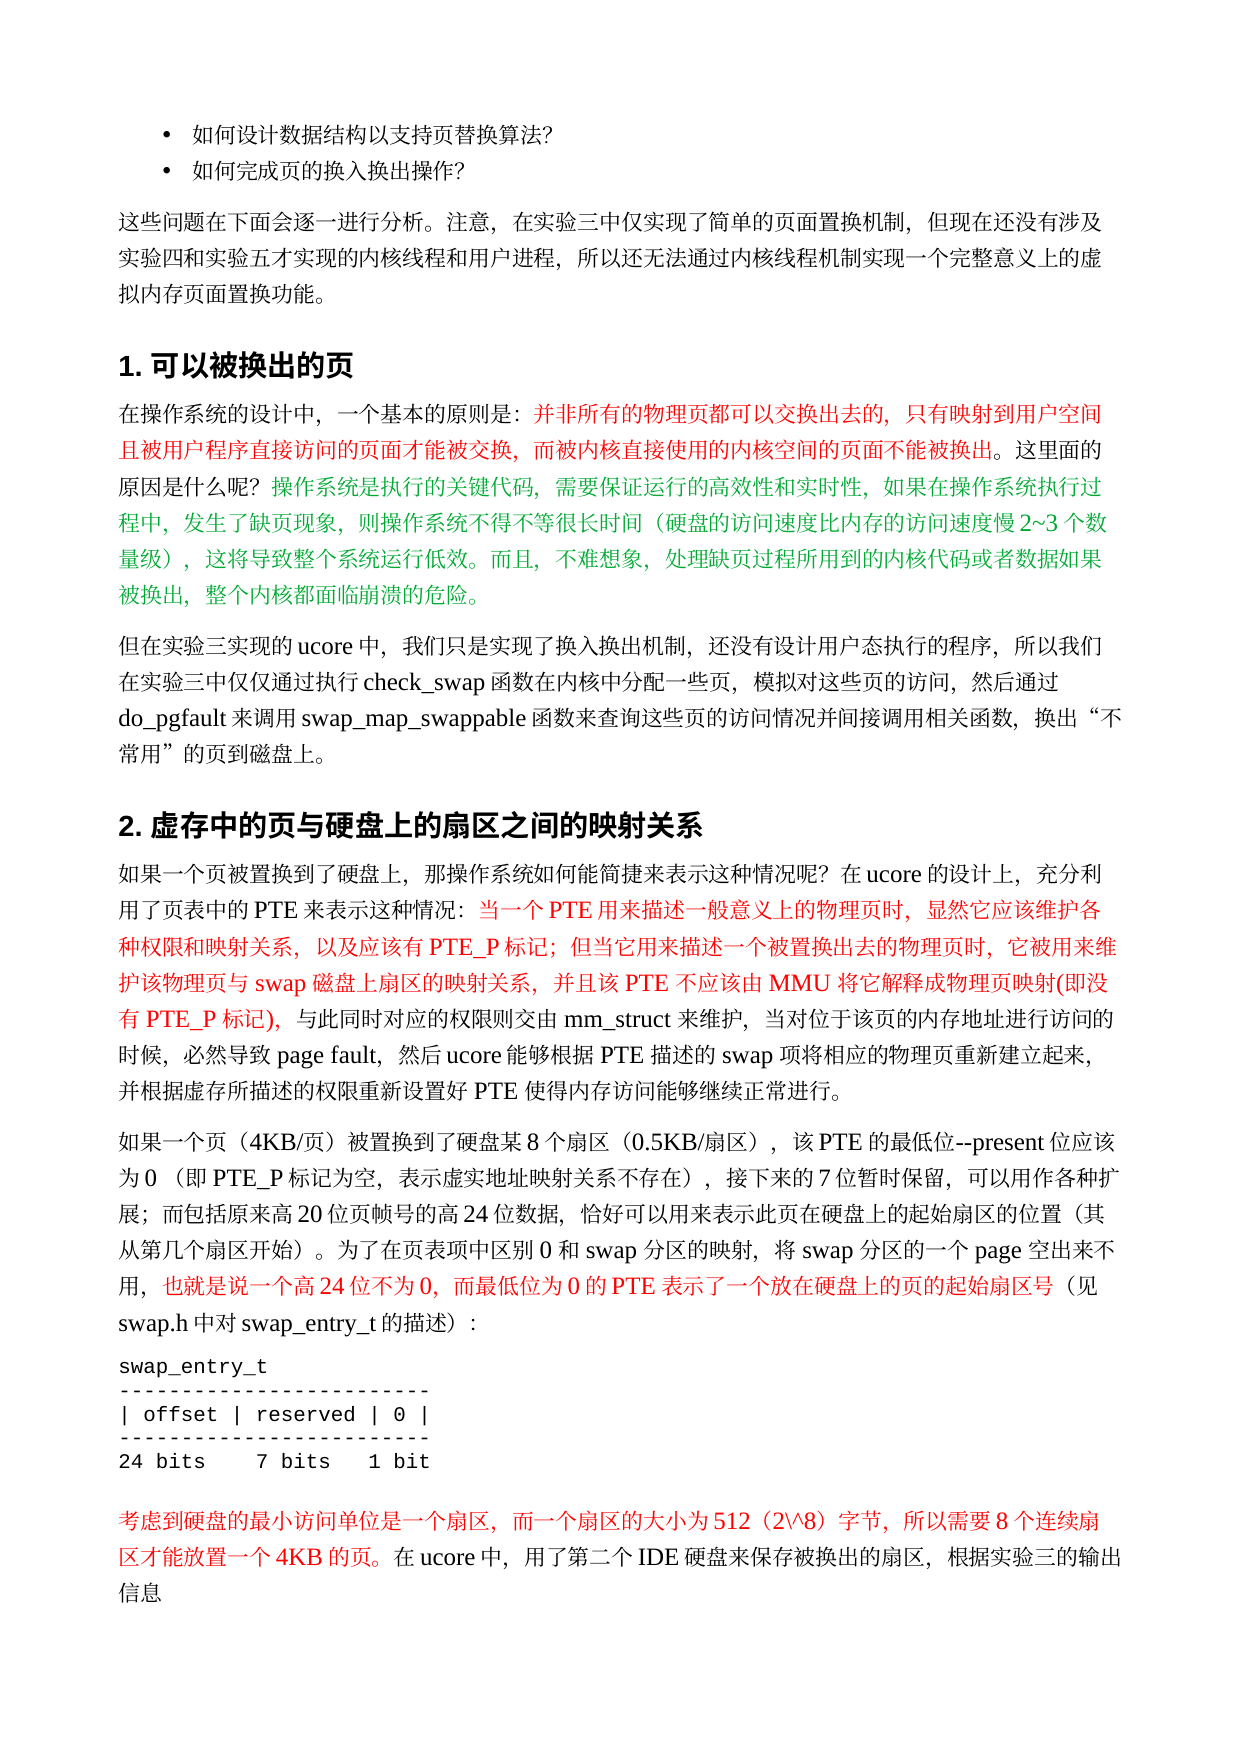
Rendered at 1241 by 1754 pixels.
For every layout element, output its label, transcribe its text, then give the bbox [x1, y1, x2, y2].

text 这些问题在下面会逐一进行分析。注意，在实验三中仅实现了简单的页面置换机制，但现在还没有涉及实验四和实验五才实现的内核线程和用户进程，所以还无法通过内核线程机制实现一个完整意义上的虚拟内存页面置换功能。 [118, 205, 1122, 309]
text 24 bits 7 bits 1 bit [118, 1451, 1122, 1475]
text 考虑到硬盘的最小访问单位是一个扇区，而一个扇区的大小为512（2\^8）字节，所以需要8个连续扇区才能放置一个4KB的页。在ucore中，用了第二个IDE硬盘来保存被换出的扇区，根据实验三的输出信息 [118, 1504, 1122, 1608]
text ------------------------- [118, 1427, 1122, 1451]
text | offset | reserved | 0 | [118, 1404, 1122, 1427]
list 如何设计数据结构以支持页替换算法？ [162, 118, 1122, 149]
subtitle 2. 虚存中的页与硬盘上的扇区之间的映射关系 [118, 803, 1122, 845]
text 如果一个页（4KB/页）被置换到了硬盘某8个扇区（0.5KB/扇区），该PTE的最低位--present位应该为0 （即 PTE_P 标记为空，表示虚实地址映射关系不存在），接下来的7位暂时保留，可以用作各种扩展；而包括原来高20位页帧号的高24位数据，恰好可以用来表示此页在硬盘上的起始扇区的位置（其从第几个扇区开始）。为了在页表项中区别 0 和 swap 分区的映射，将 swap 分区的一个 page 空出来不用，也就是说一个高24位不为0，而最低位为0的PTE表示了一个放在硬盘上的页的起始扇区号（见swap.h中对swap_entry_t的描述）： [118, 1125, 1122, 1337]
text 如果一个页被置换到了硬盘上，那操作系统如何能简捷来表示这种情况呢？在ucore的设计上，充分利用了页表中的PTE来表示这种情况：当一个PTE用来描述一般意义上的物理页时，显然它应该维护各种权限和映射关系，以及应该有PTE_P标记；但当它用来描述一个被置换出去的物理页时，它被用来维护该物理页与 swap 磁盘上扇区的映射关系，并且该 PTE 不应该由 MMU 将它解释成物理页映射(即没有 PTE_P 标记)，与此同时对应的权限则交由 mm_struct 来维护，当对位于该页的内存地址进行访问的时候，必然导致 page fault，然后ucore能够根据 PTE 描述的 swap 项将相应的物理页重新建立起来，并根据虚存所描述的权限重新设置好 PTE 使得内存访问能够继续正常进行。 [118, 857, 1122, 1106]
text 在操作系统的设计中，一个基本的原则是：并非所有的物理页都可以交换出去的，只有映射到用户空间且被用户程序直接访问的页面才能被交换，而被内核直接使用的内核空间的页面不能被换出。这里面的原因是什么呢？操作系统是执行的关键代码，需要保证运行的高效性和实时性，如果在操作系统执行过程中，发生了缺页现象，则操作系统不得不等很长时间（硬盘的访问速度比内存的访问速度慢2~3个数量级），这将导致整个系统运行低效。而且，不难想象，处理缺页过程所用到的内核代码或者数据如果被换出，整个内核都面临崩溃的危险。 [118, 397, 1122, 609]
subtitle 1. 可以被换出的页 [118, 343, 1122, 385]
text ------------------------- [118, 1380, 1122, 1404]
list 如何完成页的换入换出操作？ [162, 154, 1122, 186]
text swap_entry_t [118, 1356, 1122, 1380]
text 但在实验三实现的ucore中，我们只是实现了换入换出机制，还没有设计用户态执行的程序，所以我们在实验三中仅仅通过执行check_swap函数在内核中分配一些页，模拟对这些页的访问，然后通过do_pgfault来调用swap_map_swappable函数来查询这些页的访问情况并间接调用相关函数，换出“不常用”的页到磁盘上。 [118, 629, 1122, 769]
